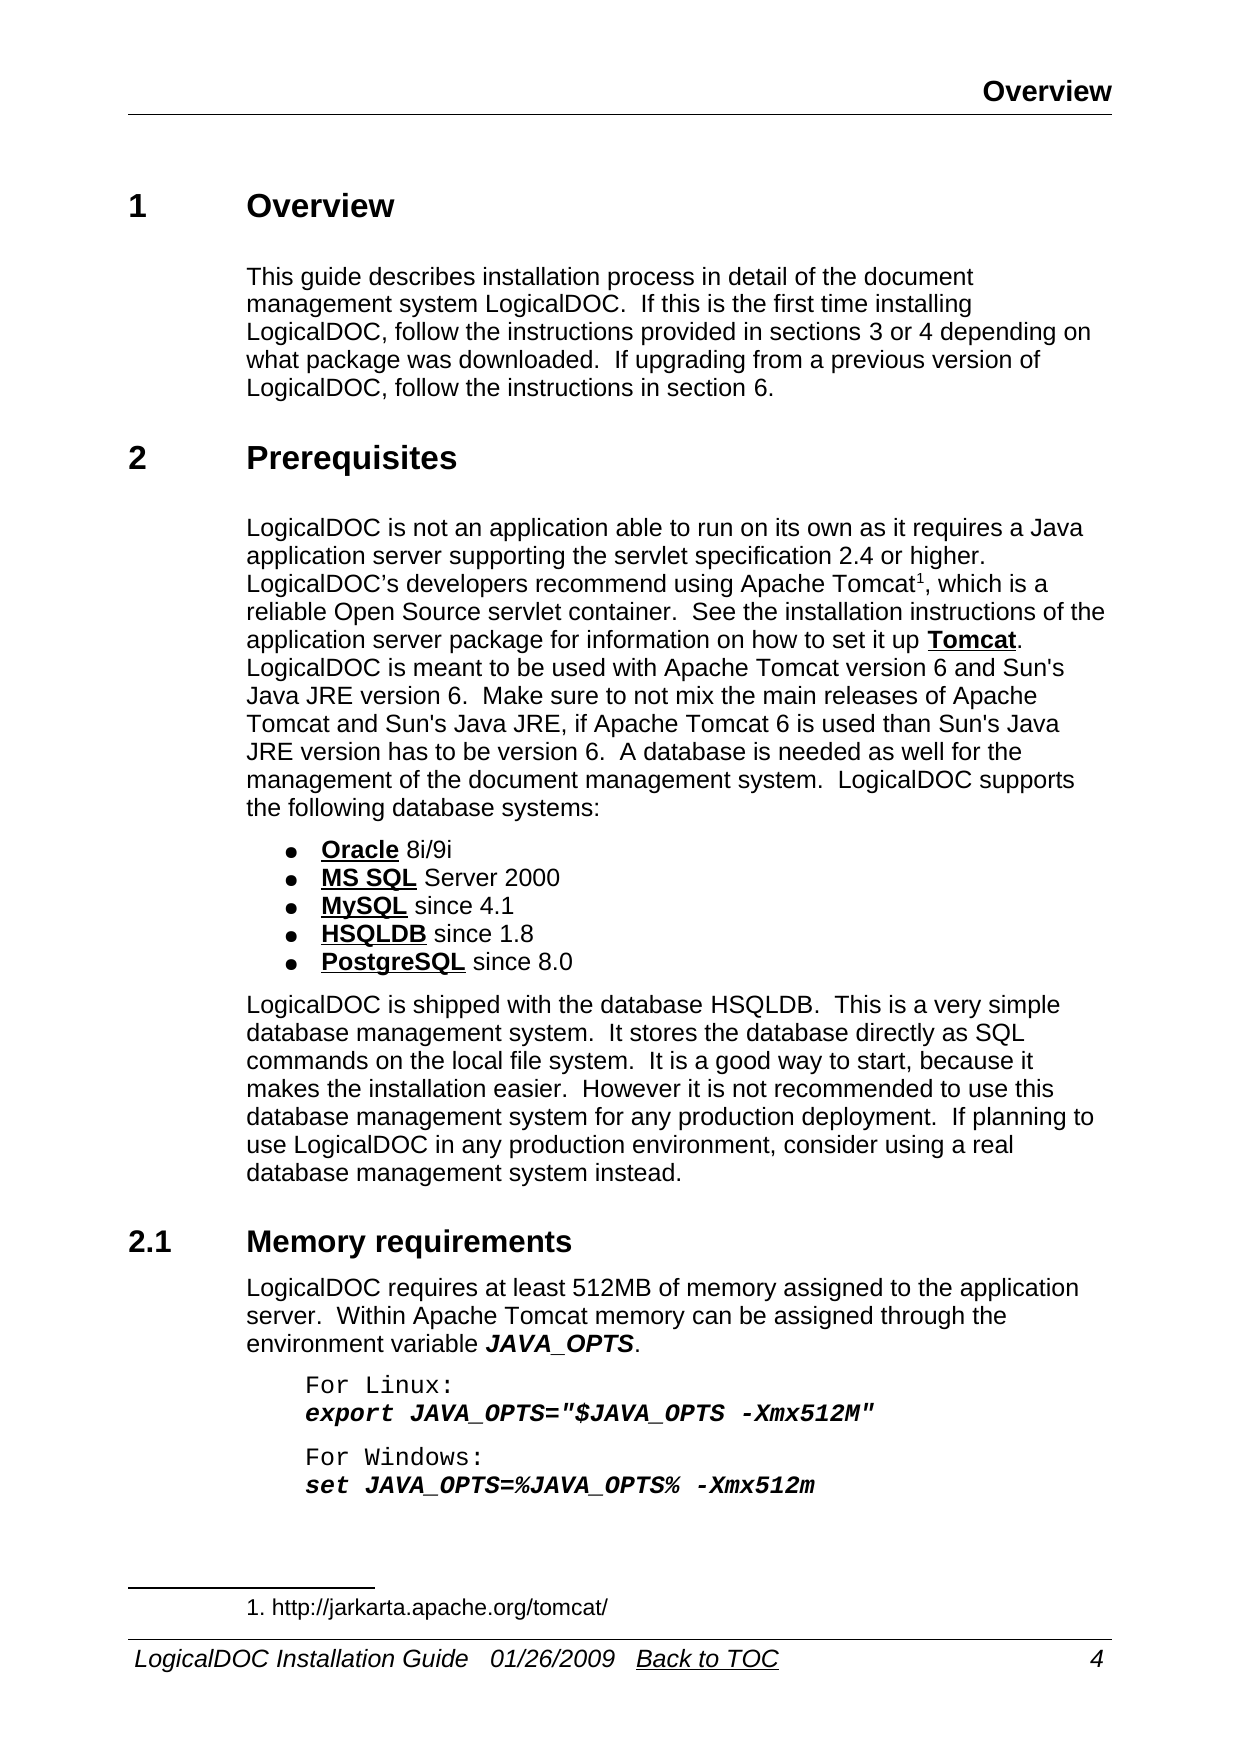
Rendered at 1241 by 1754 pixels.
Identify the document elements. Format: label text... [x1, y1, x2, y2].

list Oracle 8i/9i [284, 836, 1112, 864]
text LogicalDOC requires at least 512MB of memory assigned to the application server. Within Apache Tomcat memory can be assigned through the environment variable JAVA_OPTS. [246, 1274, 1112, 1357]
text LogicalDOC is shipped with the database HSQLDB. This is a very simple database management system. It stores the database directly as SQL commands on the local file system. It is a good way to start, because it makes the installation easier. However it is not recommended to use this database management system for any production deployment. If planning to use LogicalDOC in any production environment, consider using a real database management system instead. [246, 991, 1112, 1186]
text For Windows: [305, 1444, 1112, 1472]
text This guide describes installation process in detail of the document management system LogicalDOC. If this is the first time installing LogicalDOC, follow the instructions provided in sections 3 or 4 depending on what package was downloaded. If upgrading from a previous version of LogicalDOC, follow the instructions in section 6. [246, 262, 1112, 402]
list HSQLDB since 1.8 [284, 920, 1112, 948]
text . http://jarkarta.apache.org/tomcat/ [246, 1594, 1112, 1620]
subtitle Prerequisites [128, 439, 1112, 477]
text LogicalDOC is not an application able to run on its own as it requires a Java application server supporting the servlet specification 2.4 or higher. LogicalDOC’s developers recommend using Apache Tomcat, which is a reliable Open Source servlet container. See the installation instructions of the application server package for information on how to set it up Tomcat. LogicalDOC is meant to be used with Apache Tomcat version 6 and Sun's Java JRE version 6. Make sure to not mix the main releases of Apache Tomcat and Sun's Java JRE, if Apache Tomcat 6 is used than Sun's Java JRE version has to be version 6. A database is needed as well for the management of the document management system. LogicalDOC supports the following database systems: [246, 514, 1112, 821]
text For Linux: [305, 1372, 1112, 1401]
list PostgreSQL since 8.0 [284, 948, 1112, 976]
list MySQL since 4.1 [284, 892, 1112, 920]
text export JAVA_OPTS="$JAVA_OPTS -Xmx512M" [305, 1401, 1112, 1429]
subtitle Overview [128, 187, 1112, 225]
subtitle Memory requirements [128, 1224, 1112, 1259]
list MS SQL Server 2000 [284, 864, 1112, 892]
text set JAVA_OPTS=%JAVA_OPTS% -Xmx512m [305, 1472, 1112, 1501]
